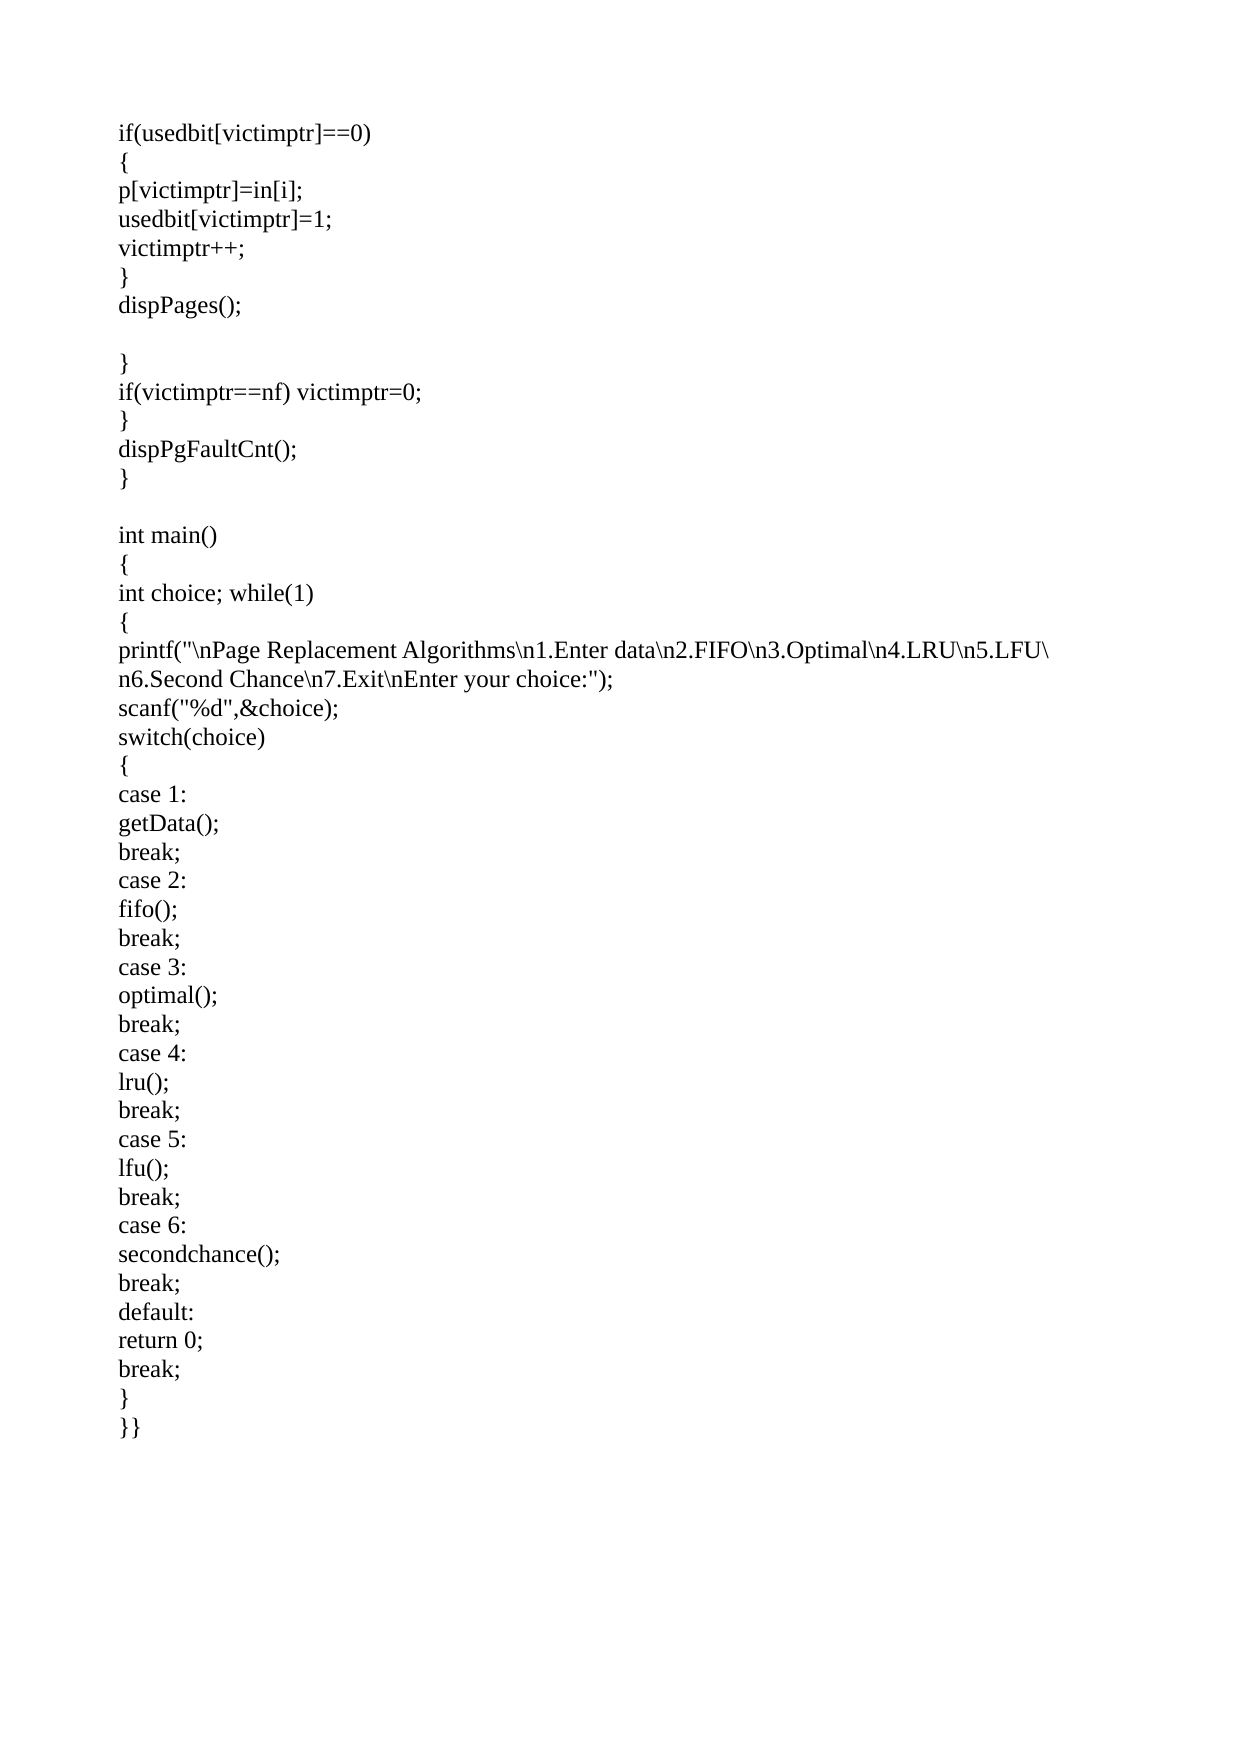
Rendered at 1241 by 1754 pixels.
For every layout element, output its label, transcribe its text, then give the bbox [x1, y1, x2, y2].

text if(usedbit[victimptr]==0) [118, 118, 1122, 147]
text lfu(); [118, 1153, 1122, 1182]
text case 6: [118, 1211, 1122, 1239]
text { [118, 607, 1122, 636]
text if(victimptr==nf) victimptr=0; [118, 377, 1122, 406]
text break; [118, 837, 1122, 866]
text } [118, 463, 1122, 492]
text int choice; while(1) [118, 578, 1122, 607]
text scanf("%d",&choice); [118, 693, 1122, 722]
text break; [118, 923, 1122, 952]
text break; [118, 1182, 1122, 1211]
text getData(); [118, 808, 1122, 837]
text } [118, 406, 1122, 434]
text } [118, 262, 1122, 291]
text }} [118, 1412, 1122, 1441]
text usedbit[victimptr]=1; [118, 204, 1122, 233]
text default: [118, 1297, 1122, 1326]
text optimal(); [118, 981, 1122, 1009]
text case 5: [118, 1124, 1122, 1153]
text lru(); [118, 1067, 1122, 1096]
text break; [118, 1354, 1122, 1383]
text case 4: [118, 1038, 1122, 1067]
text } [118, 348, 1122, 377]
text break; [118, 1268, 1122, 1297]
text printf("\nPage Replacement Algorithms\n1.Enter data\n2.FIFO\n3.Optimal\n4.LRU\n5.LFU\n6.Second Chance\n7.Exit\nEnter your choice:"); [118, 636, 1122, 693]
text } [118, 1383, 1122, 1412]
text dispPgFaultCnt(); [118, 434, 1122, 463]
text case 2: [118, 866, 1122, 894]
text int main() [118, 521, 1122, 549]
text return 0; [118, 1326, 1122, 1354]
text fifo(); [118, 894, 1122, 923]
text { [118, 751, 1122, 779]
text break; [118, 1096, 1122, 1124]
text case 1: [118, 779, 1122, 808]
text switch(choice) [118, 722, 1122, 751]
text break; [118, 1009, 1122, 1038]
text victimptr++; [118, 233, 1122, 262]
text { [118, 147, 1122, 176]
text { [118, 549, 1122, 578]
text p[victimptr]=in[i]; [118, 176, 1122, 204]
text case 3: [118, 952, 1122, 981]
text dispPages(); [118, 291, 1122, 319]
text secondchance(); [118, 1239, 1122, 1268]
